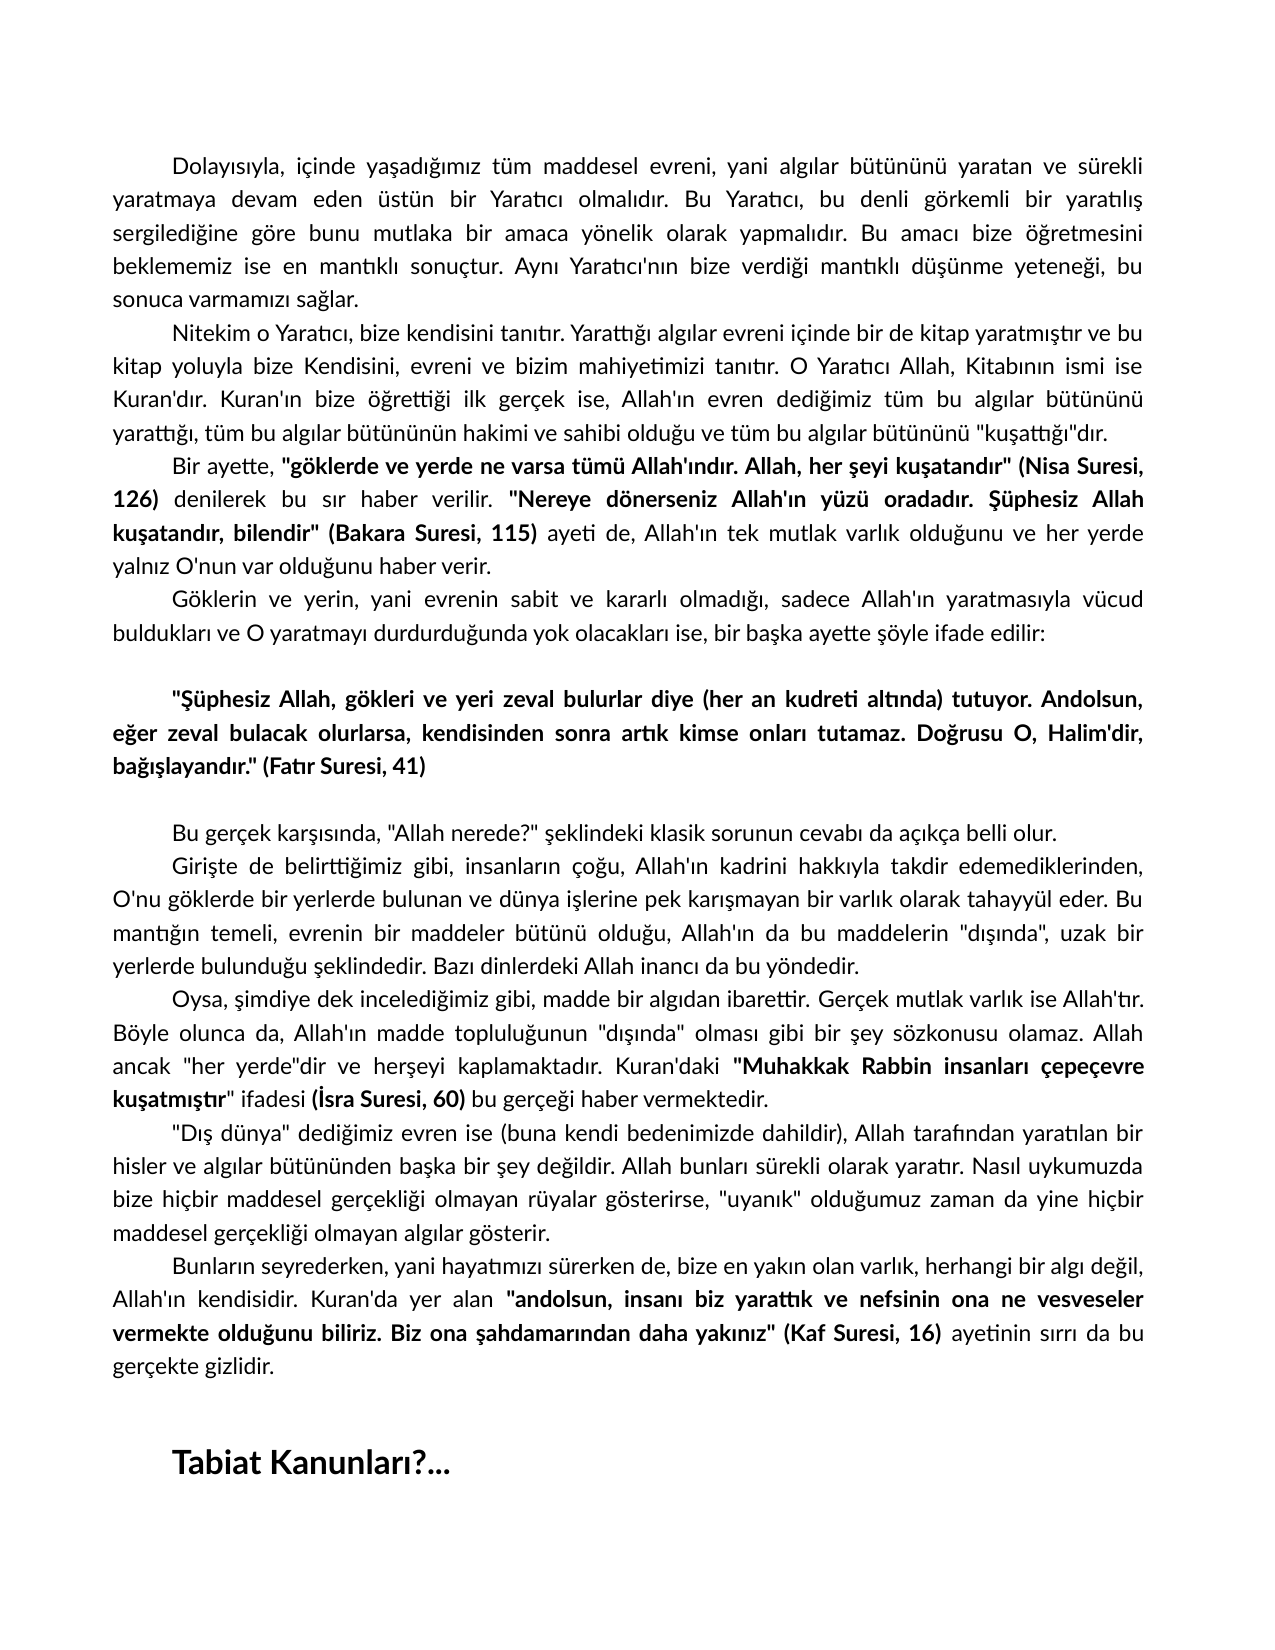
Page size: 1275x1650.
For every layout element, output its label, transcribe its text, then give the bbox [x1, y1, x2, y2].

text Girişte de belirttiğimiz gibi, insanların çoğu, Allah'ın kadrini hakkıyla takdir edemediklerinden, O'nu göklerde bir yerlerde bulunan ve dünya işlerine pek karışmayan bir varlık olarak tahayyül eder. Bu mantığın temeli, evrenin bir maddeler bütünü olduğu, Allah'ın da bu maddelerin "dışında", uzak bir yerlerde bulunduğu şeklindedir. Bazı dinlerdeki Allah inancı da bu yöndedir. [112, 848, 1145, 981]
text "Dış dünya" dediğimiz evren ise (buna kendi bedenimizde dahildir), Allah tarafından yaratılan bir hisler ve algılar bütününden başka bir şey değildir. Allah bunları sürekli olarak yaratır. Nasıl uykumuzda bize hiçbir maddesel gerçekliği olmayan rüyalar gösterirse, "uyanık" olduğumuz zaman da yine hiçbir maddesel gerçekliği olmayan algılar gösterir. [112, 1114, 1145, 1248]
text Göklerin ve yerin, yani evrenin sabit ve kararlı olmadığı, sadece Allah'ın yaratmasıyla vücud buldukları ve O yaratmayı durdurduğunda yok olacakları ise, bir başka ayette şöyle ifade edilir: [112, 581, 1145, 648]
text Bir ayette, "göklerde ve yerde ne varsa tümü Allah'ındır. Allah, her şeyi kuşatandır" (Nisa Suresi, 126) denilerek bu sır haber verilir. "Nereye dönerseniz Allah'ın yüzü oradadır. Şüphesiz Allah kuşatandır, bilendir" (Bakara Suresi, 115) ayeti de, Allah'ın tek mutlak varlık olduğunu ve her yerde yalnız O'nun var olduğunu haber verir. [112, 448, 1145, 581]
text Bunların seyrederken, yani hayatımızı sürerken de, bize en yakın olan varlık, herhangi bir algı değil, Allah'ın kendisidir. Kuran'da yer alan "andolsun, insanı biz yarattık ve nefsinin ona ne vesveseler vermekte olduğunu biliriz. Biz ona şahdamarından daha yakınız" (Kaf Suresi, 16) ayetinin sırrı da bu gerçekte gizlidir. [112, 1248, 1145, 1381]
text Bu gerçek karşısında, "Allah nerede?" şeklindeki klasik sorunun cevabı da açıkça belli olur. [112, 814, 1145, 848]
text "Şüphesiz Allah, gökleri ve yeri zeval bulurlar diye (her an kudreti altında) tutuyor. Andolsun, eğer zeval bulacak olurlarsa, kendisinden sonra artık kimse onları tutamaz. Doğrusu O, Halim'dir, bağışlayandır." (Fatır Suresi, 41) [112, 681, 1145, 781]
text Dolayısıyla, içinde yaşadığımız tüm maddesel evreni, yani algılar bütününü yaratan ve sürekli yaratmaya devam eden üstün bir Yaratıcı olmalıdır. Bu Yaratıcı, bu denli görkemli bir yaratılış sergilediğine göre bunu mutlaka bir amaca yönelik olarak yapmalıdır. Bu amacı bize öğretmesini beklememiz ise en mantıklı sonuçtur. Aynı Yaratıcı'nın bize verdiği mantıklı düşünme yeteneği, bu sonuca varmamızı sağlar. [112, 148, 1145, 314]
text Tabiat Kanunları?... [112, 1448, 1145, 1481]
text Nitekim o Yaratıcı, bize kendisini tanıtır. Yarattığı algılar evreni içinde bir de kitap yaratmıştır ve bu kitap yoluyla bize Kendisini, evreni ve bizim mahiyetimizi tanıtır. O Yaratıcı Allah, Kitabının ismi ise Kuran'dır. Kuran'ın bize öğrettiği ilk gerçek ise, Allah'ın evren dediğimiz tüm bu algılar bütününü yarattığı, tüm bu algılar bütününün hakimi ve sahibi olduğu ve tüm bu algılar bütününü "kuşattığı"dır. [112, 314, 1145, 448]
text Oysa, şimdiye dek incelediğimiz gibi, madde bir algıdan ibarettir. Gerçek mutlak varlık ise Allah'tır. Böyle olunca da, Allah'ın madde topluluğunun "dışında" olması gibi bir şey sözkonusu olamaz. Allah ancak "her yerde"dir ve herşeyi kaplamaktadır. Kuran'daki "Muhakkak Rabbin insanları çepeçevre kuşatmıştır" ifadesi (İsra Suresi, 60) bu gerçeği haber vermektedir. [112, 981, 1145, 1114]
